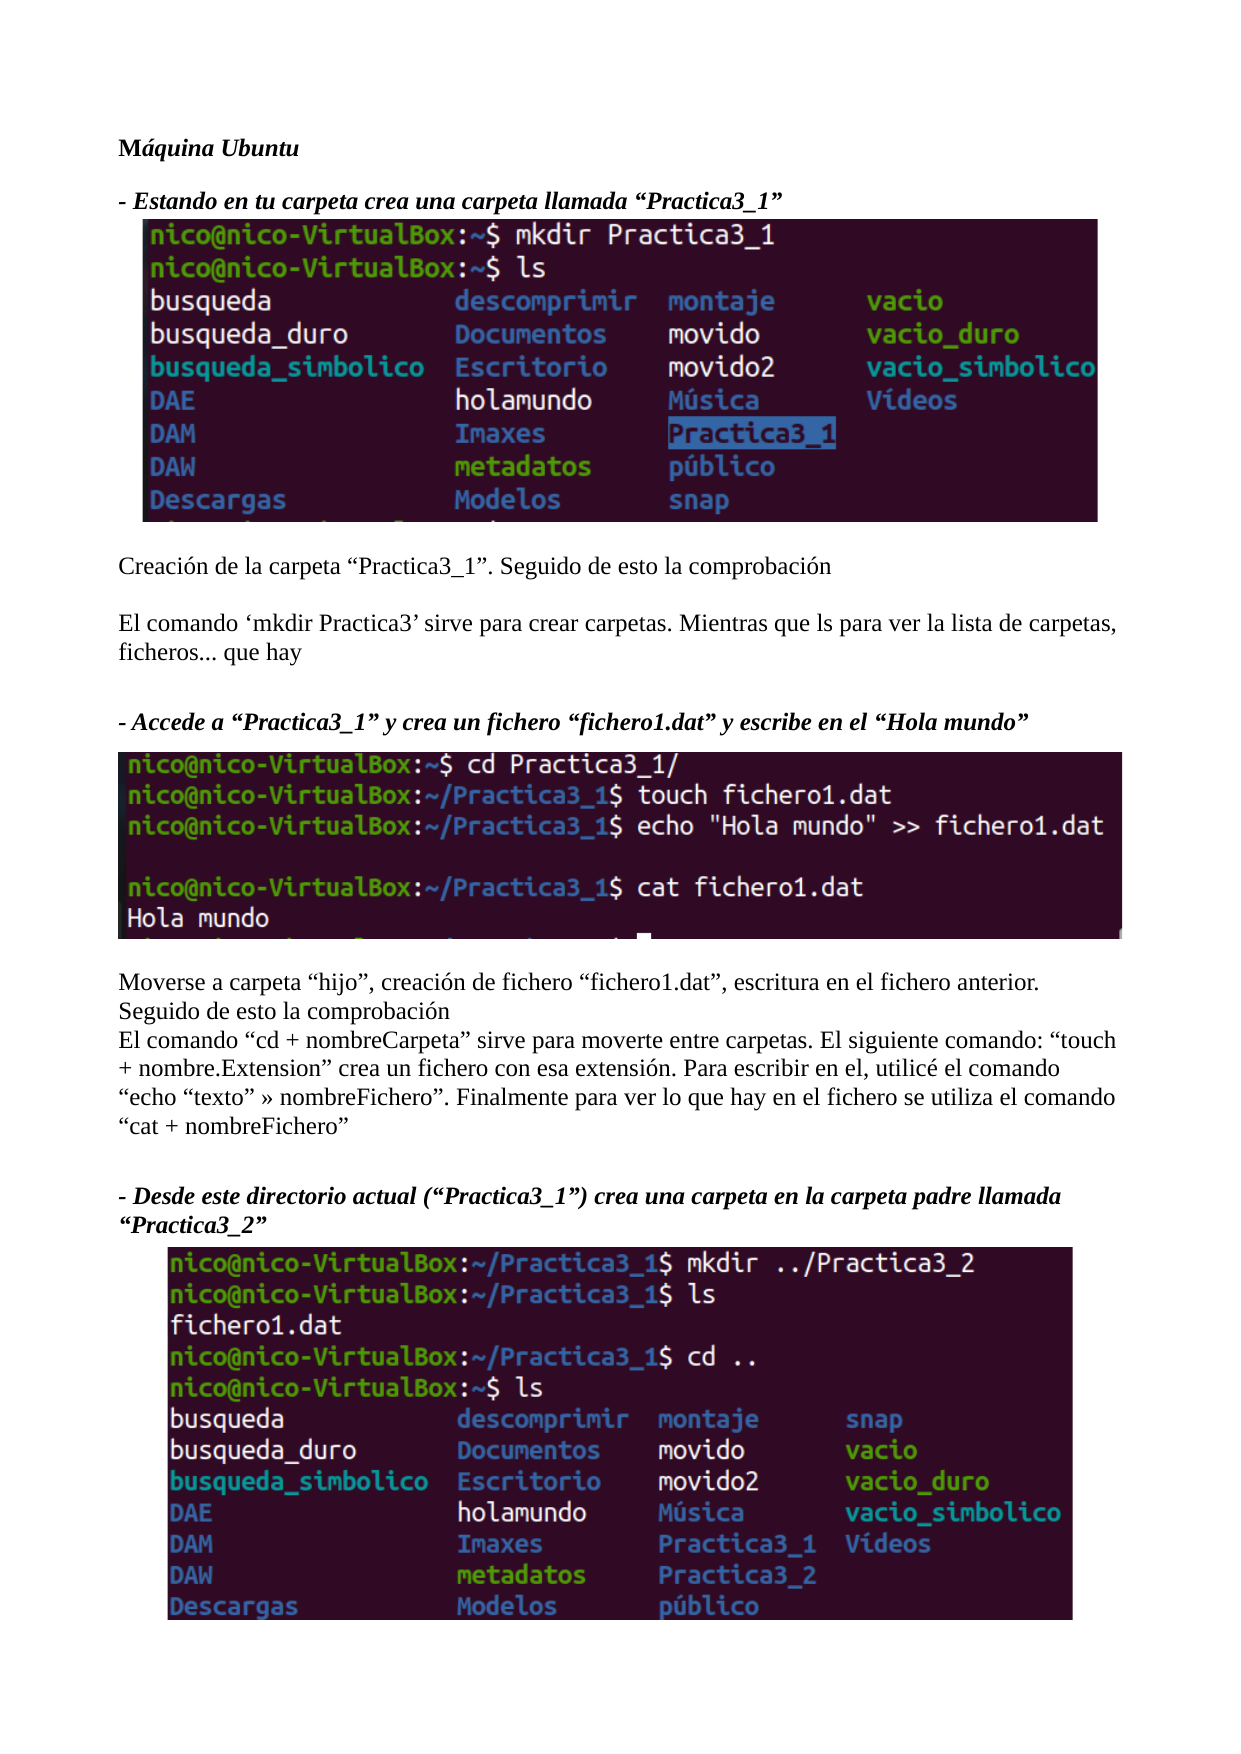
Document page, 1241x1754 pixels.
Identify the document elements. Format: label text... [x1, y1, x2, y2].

text Moverse a carpeta “hijo”, creación de fichero “fichero1.dat”, escritura en el fichero anterior. Seguido de esto la comprobación [118, 967, 1122, 1025]
subtitle Máquina Ubuntu [118, 133, 1122, 161]
text El comando ‘mkdir Practica3’ sirve para crear carpetas. Mientras que ls para ver la lista de carpetas, ficheros... que hay [118, 608, 1122, 666]
picture [118, 752, 1123, 939]
subtitle - Estando en tu carpeta crea una carpeta llamada “Practica3_1” [118, 186, 1122, 215]
text Creación de la carpeta “Practica3_1”. Seguido de esto la comprobación [118, 551, 1122, 579]
subtitle - Desde este directorio actual (“Practica3_1”) crea una carpeta en la carpeta padre llamada “Practica3_2” [118, 1181, 1122, 1238]
picture [142, 219, 1098, 522]
picture [167, 1247, 1073, 1620]
text El comando “cd + nombreCarpeta” sirve para moverte entre carpetas. El siguiente comando: “touch + nombre.Extension” crea un fichero con esa extensión. Para escribir en el, utilicé el comando “echo “texto” » nombreFichero”. Finalmente para ver lo que hay en el fichero se utiliza el comando “cat + nombreFichero” [118, 1025, 1122, 1140]
subtitle - Accede a “Practica3_1” y crea un fichero “fichero1.dat” y escribe en el “Hola mundo” [118, 707, 1122, 736]
